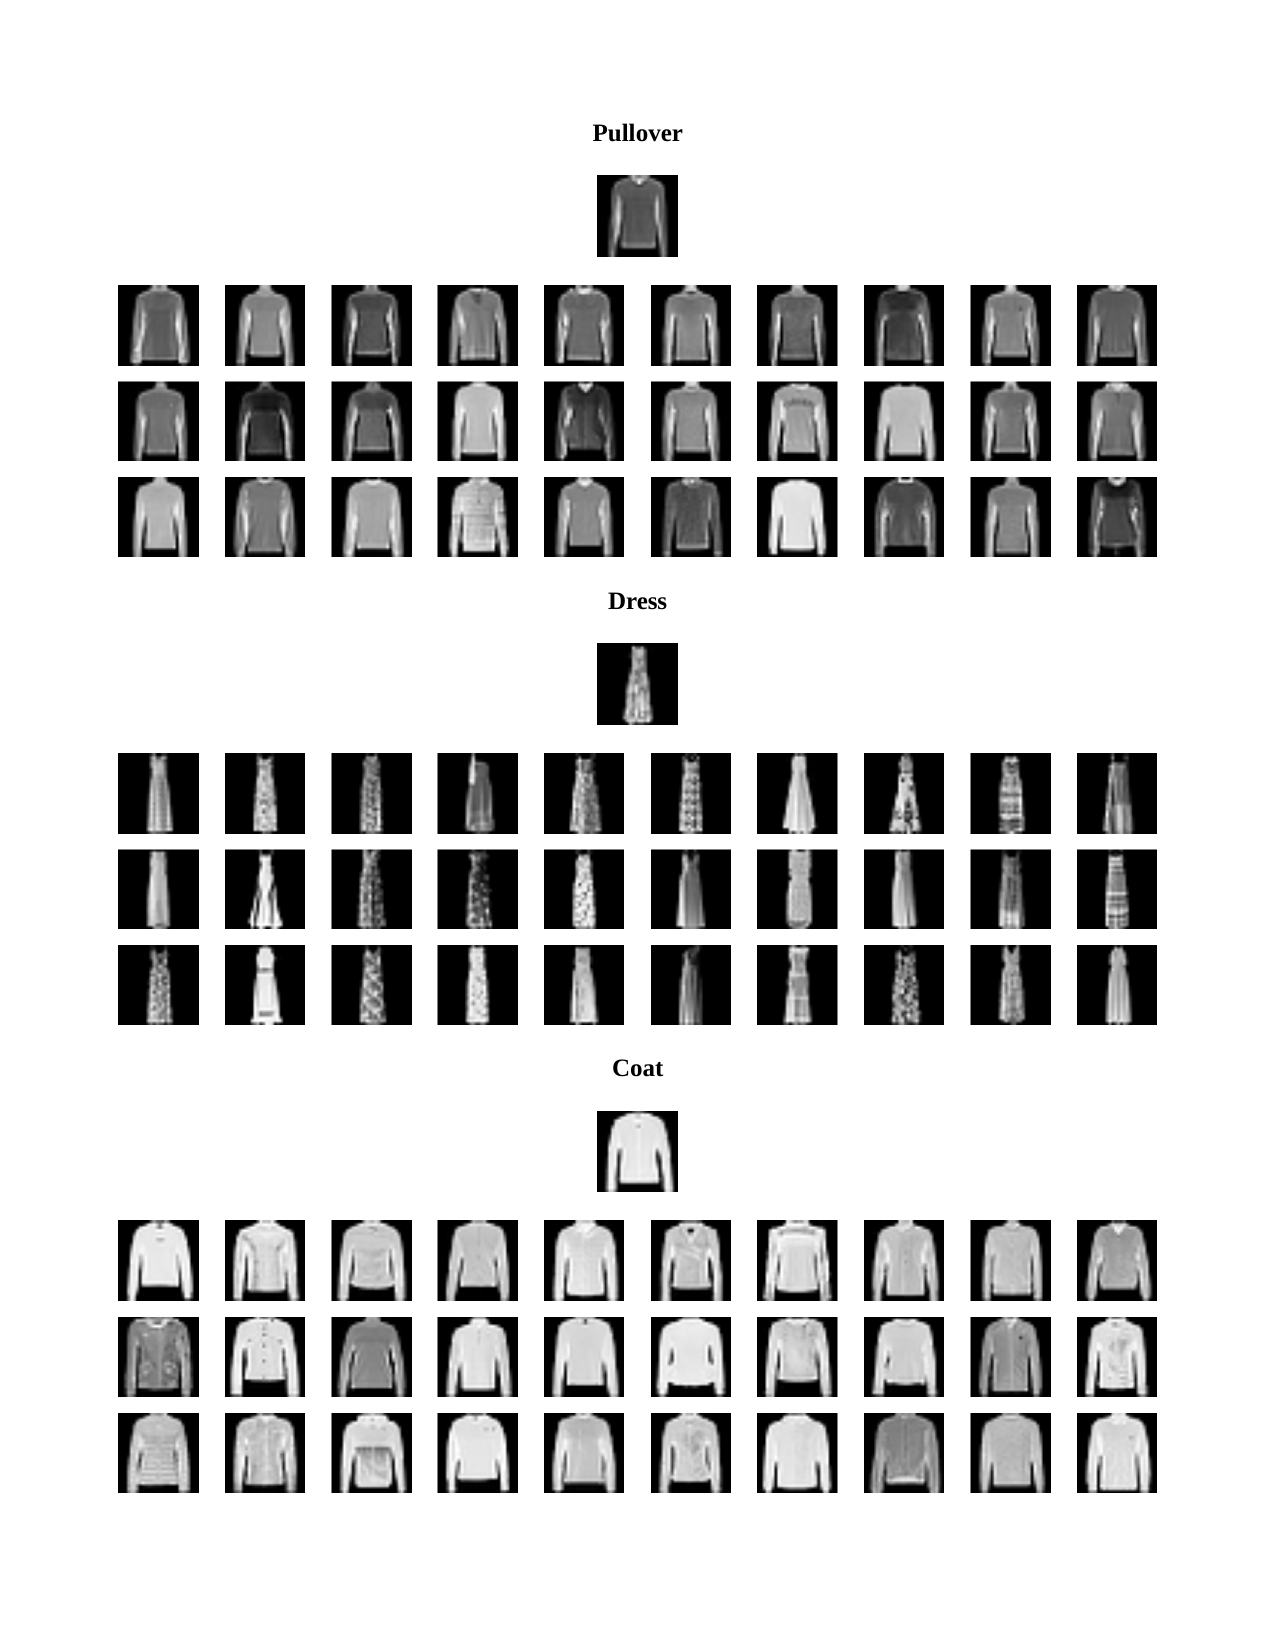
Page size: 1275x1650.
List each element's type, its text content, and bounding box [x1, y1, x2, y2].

picture [118, 285, 1157, 557]
picture [118, 753, 1157, 1025]
text Dress [118, 586, 1157, 614]
text Coat [118, 1053, 1157, 1082]
picture [597, 175, 678, 257]
text Pullover [118, 118, 1157, 147]
picture [118, 1220, 1157, 1493]
picture [597, 643, 678, 725]
picture [597, 1111, 678, 1192]
